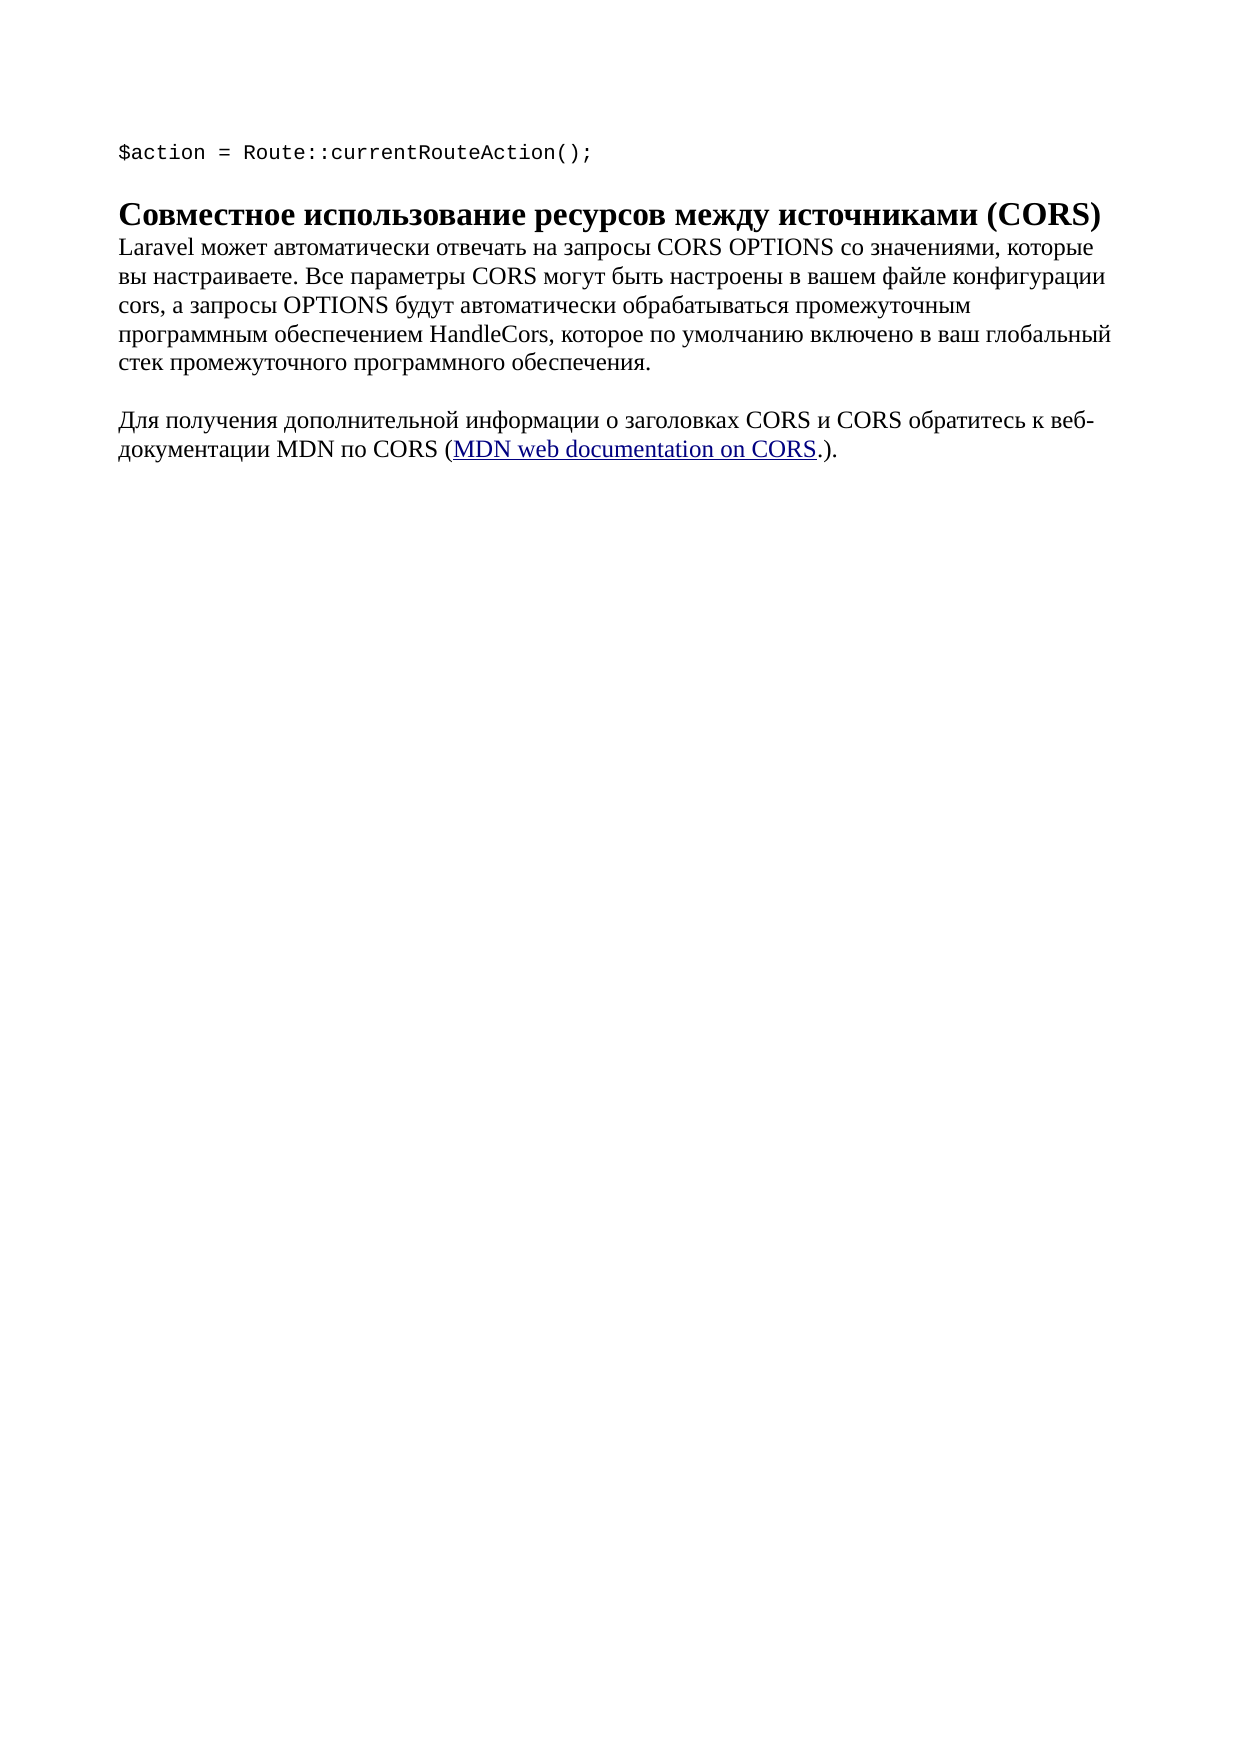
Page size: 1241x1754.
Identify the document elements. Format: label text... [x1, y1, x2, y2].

text $action = Route::currentRouteAction(); [118, 142, 1122, 165]
text Совместное использование ресурсов между источниками (CORS) Laravel может автоматически отвечать на запросы CORS OPTIONS со значениями, которые вы настраиваете. Все параметры CORS могут быть настроены в вашем файле конфигурации cors, а запросы OPTIONS будут автоматически обрабатываться промежуточным программным обеспечением HandleCors, которое по умолчанию включено в ваш глобальный стек промежуточного программного обеспечения. Для получения дополнительной информации о заголовках CORS и CORS обратитесь к веб-документации MDN по CORS (MDN web documentation on CORS.). [118, 194, 1122, 462]
